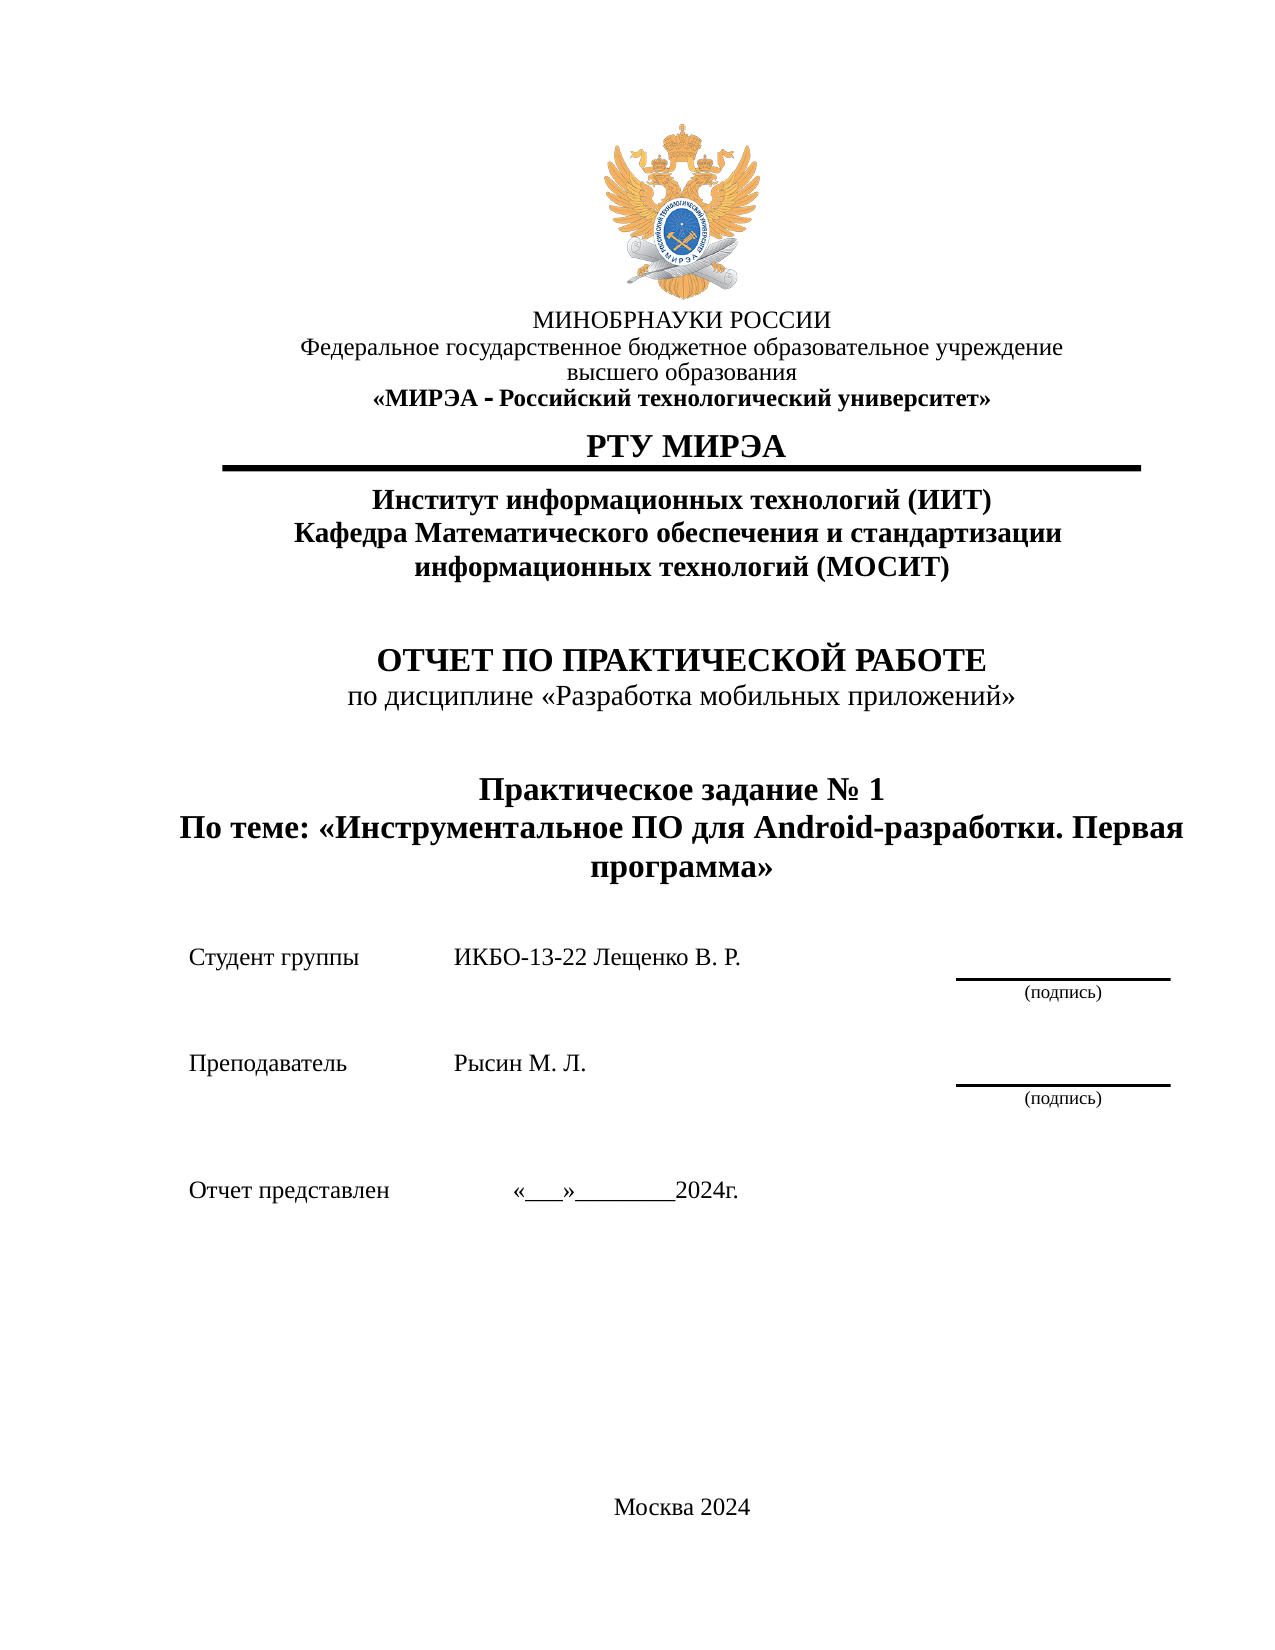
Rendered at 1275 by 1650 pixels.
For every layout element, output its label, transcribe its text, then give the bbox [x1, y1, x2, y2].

table_cell Отчет представлен [177, 1142, 442, 1204]
table_header [1182, 942, 1187, 1048]
table_cell [1182, 1048, 1187, 1142]
text Москва 2024 [177, 1492, 1186, 1521]
text ОТЧЕТ ПО ПРАКТИЧЕСКОЙ РАБОТЕ [177, 640, 1186, 678]
table_cell Рысин М. Л. [443, 1048, 944, 1142]
table_header МИНОБРНАУКИ РОССИИ [177, 118, 1186, 334]
text Практическое задание № 1 [177, 769, 1186, 808]
text Институт информационных технологий (ИИТ) [177, 482, 1186, 516]
picture [594, 124, 770, 300]
text по дисциплине «Разработка мобильных приложений» [177, 678, 1186, 712]
table_header ИКБО-13-22 Лещенко В. Р. [443, 942, 944, 1048]
table_cell Преподаватель [177, 1048, 442, 1142]
table_header Студент группы [177, 942, 442, 1048]
table_cell «___»________2024г. [443, 1142, 1060, 1204]
table_cell [1060, 1142, 1187, 1204]
text По теме: «Инструментальное ПО для Android-разработки. Первая программа» [177, 808, 1186, 884]
text Кафедра Математического обеспечения и стандартизации информационных технологий (МОСИТ) [177, 516, 1186, 583]
table_header (подпись) [945, 942, 1182, 1048]
table_cell (подпись) [945, 1048, 1182, 1142]
table_cell Федеральное государственное бюджетное образовательное учреждение высшего образования «МИРЭА  Российский технологический университет» РТУ МИРЭА [177, 334, 1186, 482]
